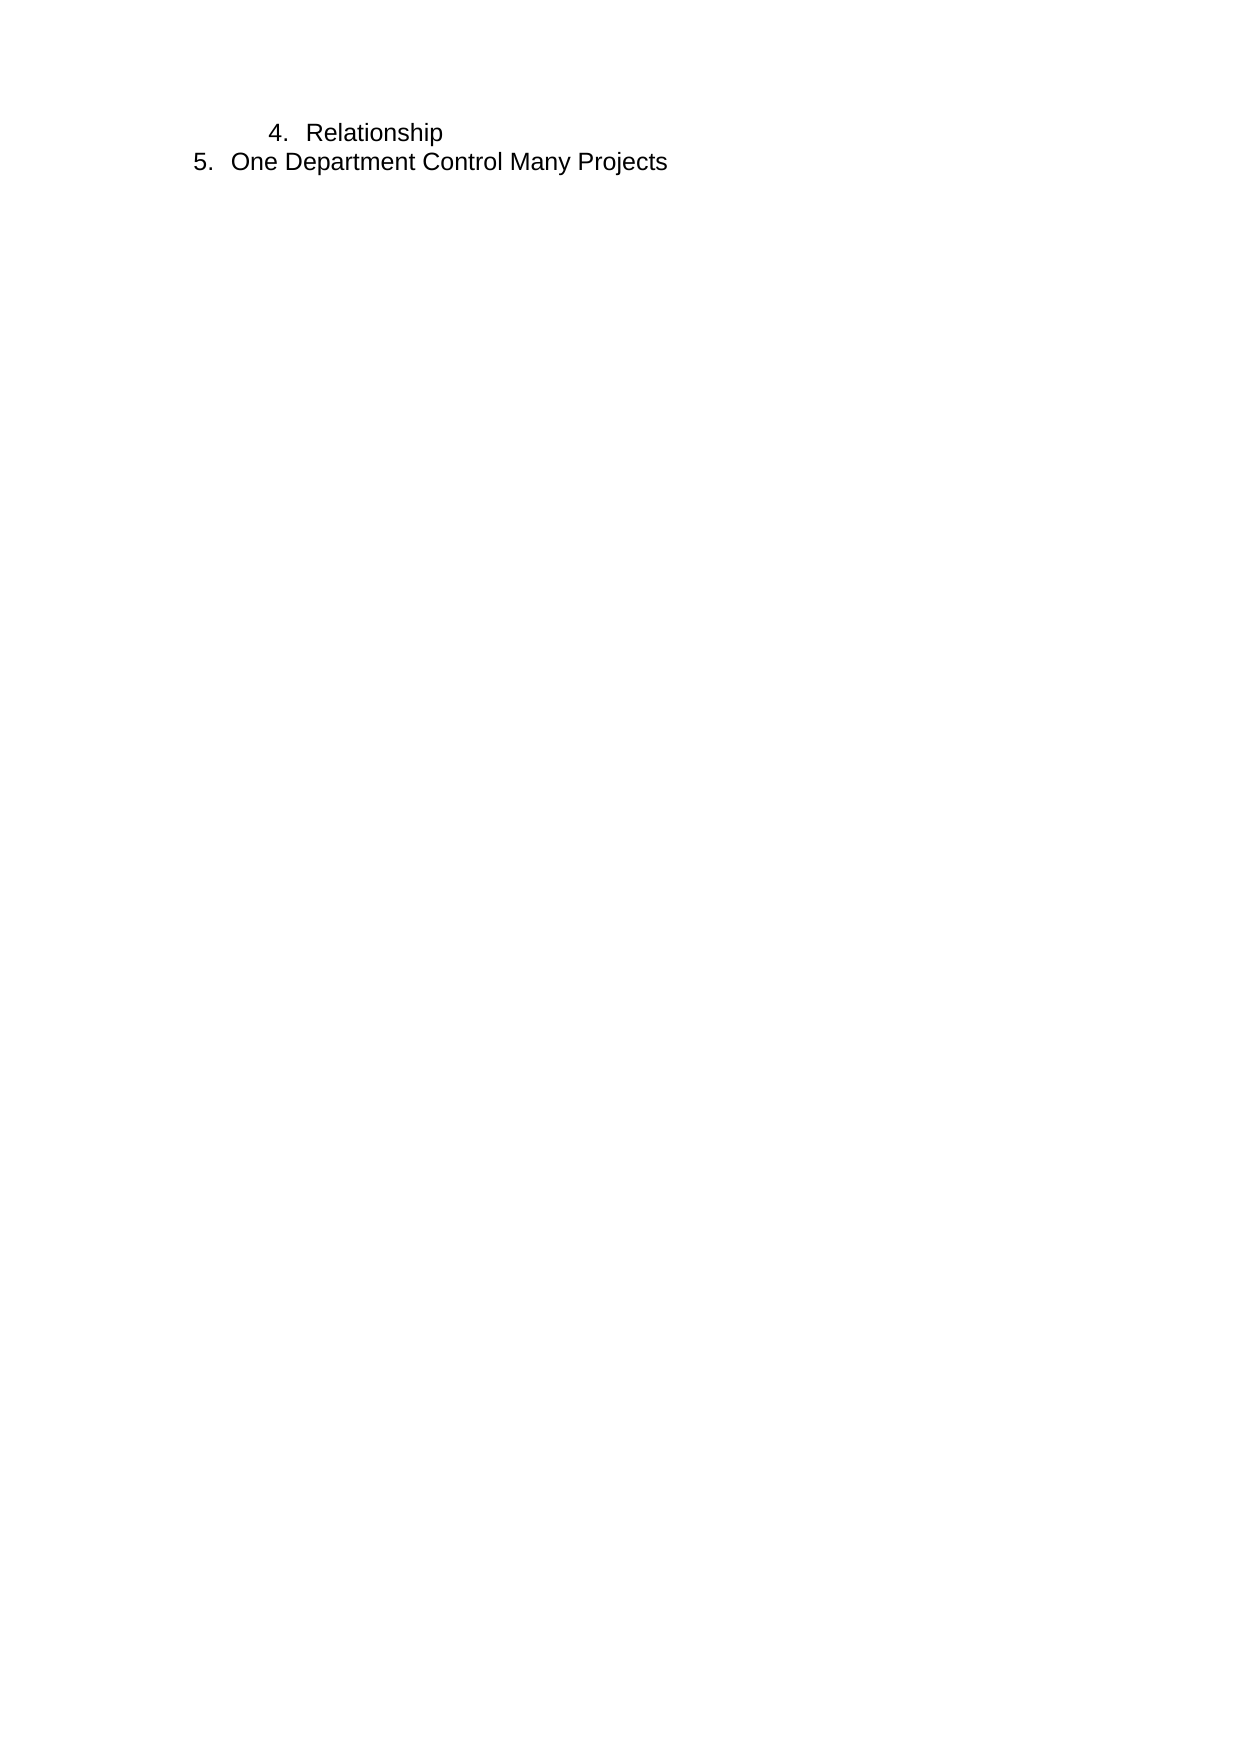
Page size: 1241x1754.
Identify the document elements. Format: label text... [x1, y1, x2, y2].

list Relationship [268, 118, 1122, 147]
list One Department Control Many Projects [193, 147, 1122, 176]
